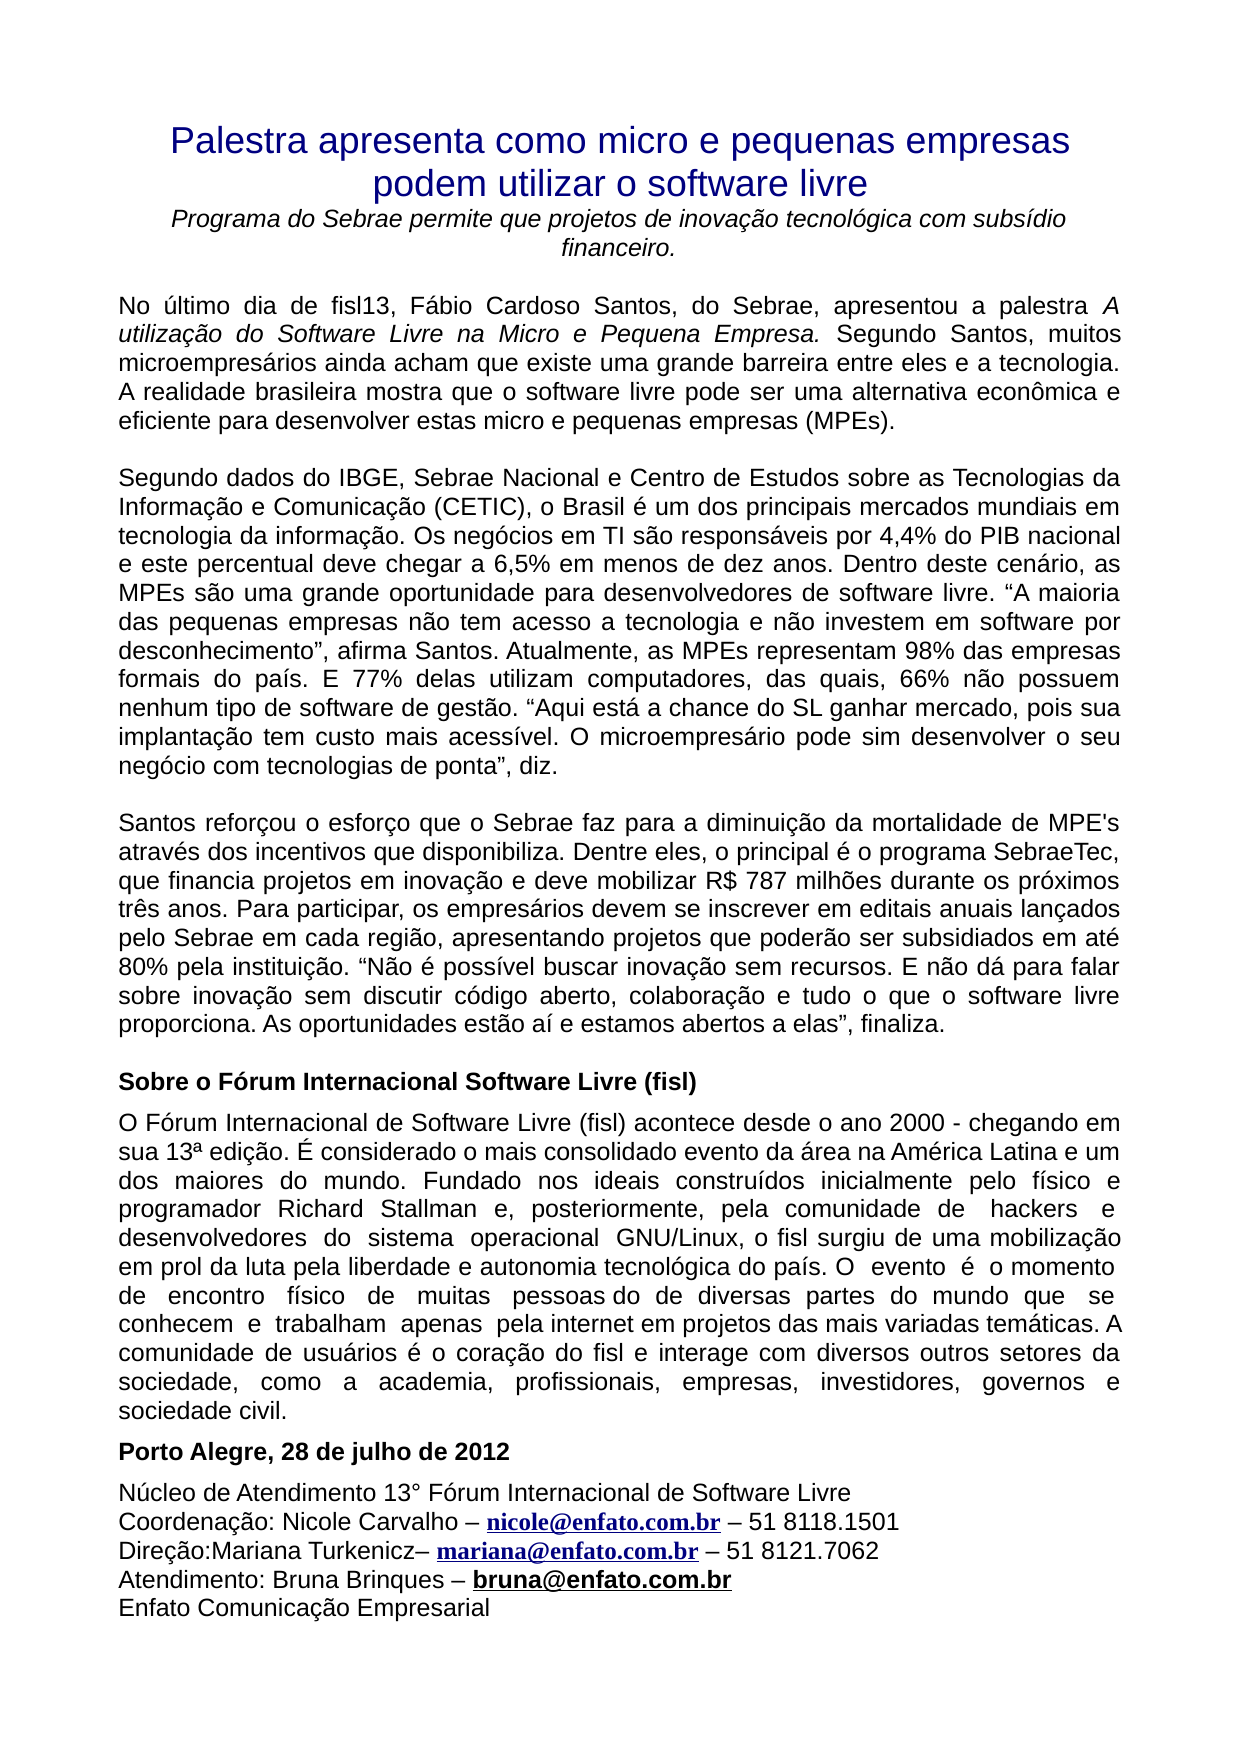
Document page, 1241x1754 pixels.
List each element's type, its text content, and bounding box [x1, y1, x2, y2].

text O Fórum Internacional de Software Livre (fisl) acontece desde o ano 2000 - chegando em sua 13ª edição. É considerado o mais consolidado evento da área na América Latina e um dos maiores do mundo. Fundado nos ideais construídos inicialmente pelo físico e programador Richard Stallman e, posteriormente, pela comunidade de hackers e desenvolvedores do sistema operacional GNU/Linux, o fisl surgiu de uma mobilização em prol da luta pela liberdade e autonomia tecnológica do país. O evento é o momento de encontro físico de muitas pessoas do de diversas partes do mundo que se conhecem e trabalham apenas pela internet em projetos das mais variadas temáticas. A comunidade de usuários é o coração do fisl e interage com diversos outros setores da sociedade, como a academia, profissionais, empresas, investidores, governos e sociedade civil. [118, 1108, 1122, 1424]
text No último dia de fisl13, Fábio Cardoso Santos, do Sebrae, apresentou a palestra A utilização do Software Livre na Micro e Pequena Empresa. Segundo Santos, muitos microempresários ainda acham que existe uma grande barreira entre eles e a tecnologia. A realidade brasileira mostra que o software livre pode ser uma alternativa econômica e eficiente para desenvolver estas micro e pequenas empresas (MPEs). [118, 291, 1122, 434]
text Programa do Sebrae permite que projetos de inovação tecnológica com subsídio financeiro. [118, 204, 1122, 262]
text Santos reforçou o esforço que o Sebrae faz para a diminuição da mortalidade de MPE's através dos incentivos que disponibiliza. Dentre eles, o principal é o programa SebraeTec, que financia projetos em inovação e deve mobilizar R$ 787 milhões durante os próximos três anos. Para participar, os empresários devem se inscrever em editais anuais lançados pelo Sebrae em cada região, apresentando projetos que poderão ser subsidiados em até 80% pela instituição. “Não é possível buscar inovação sem recursos. E não dá para falar sobre inovação sem discutir código aberto, colaboração e tudo o que o software livre proporciona. As oportunidades estão aí e estamos abertos a elas”, finaliza. [118, 808, 1122, 1038]
text Segundo dados do IBGE, Sebrae Nacional e Centro de Estudos sobre as Tecnologias da Informação e Comunicação (CETIC), o Brasil é um dos principais mercados mundiais em tecnologia da informação. Os negócios em TI são responsáveis por 4,4% do PIB nacional e este percentual deve chegar a 6,5% em menos de dez anos. Dentro deste cenário, as MPEs são uma grande oportunidade para desenvolvedores de software livre. “A maioria das pequenas empresas não tem acesso a tecnologia e não investem em software por desconhecimento”, afirma Santos. Atualmente, as MPEs representam 98% das empresas formais do país. E 77% delas utilizam computadores, das quais, 66% não possuem nenhum tipo de software de gestão. “Aqui está a chance do SL ganhar mercado, pois sua implantação tem custo mais acessível. O microempresário pode sim desenvolver o seu negócio com tecnologias de ponta”, diz. [118, 463, 1122, 779]
text Palestra apresenta como micro e pequenas empresas podem utilizar o software livre [118, 118, 1122, 204]
text Porto Alegre, 28 de julho de 2012 [118, 1437, 1122, 1466]
text Núcleo de Atendimento 13° Fórum Internacional de Software Livre Coordenação: Nicole Carvalho – nicole@enfato.com.br – 51 8118.1501 Direção:Mariana Turkenicz– mariana@enfato.com.br – 51 8121.7062 [118, 1478, 1122, 1564]
text Atendimento: Bruna Brinques – bruna@enfato.com.br Enfato Comunicação Empresarial [118, 1564, 1122, 1622]
text Sobre o Fórum Internacional Software Livre (fisl) [118, 1067, 1122, 1096]
